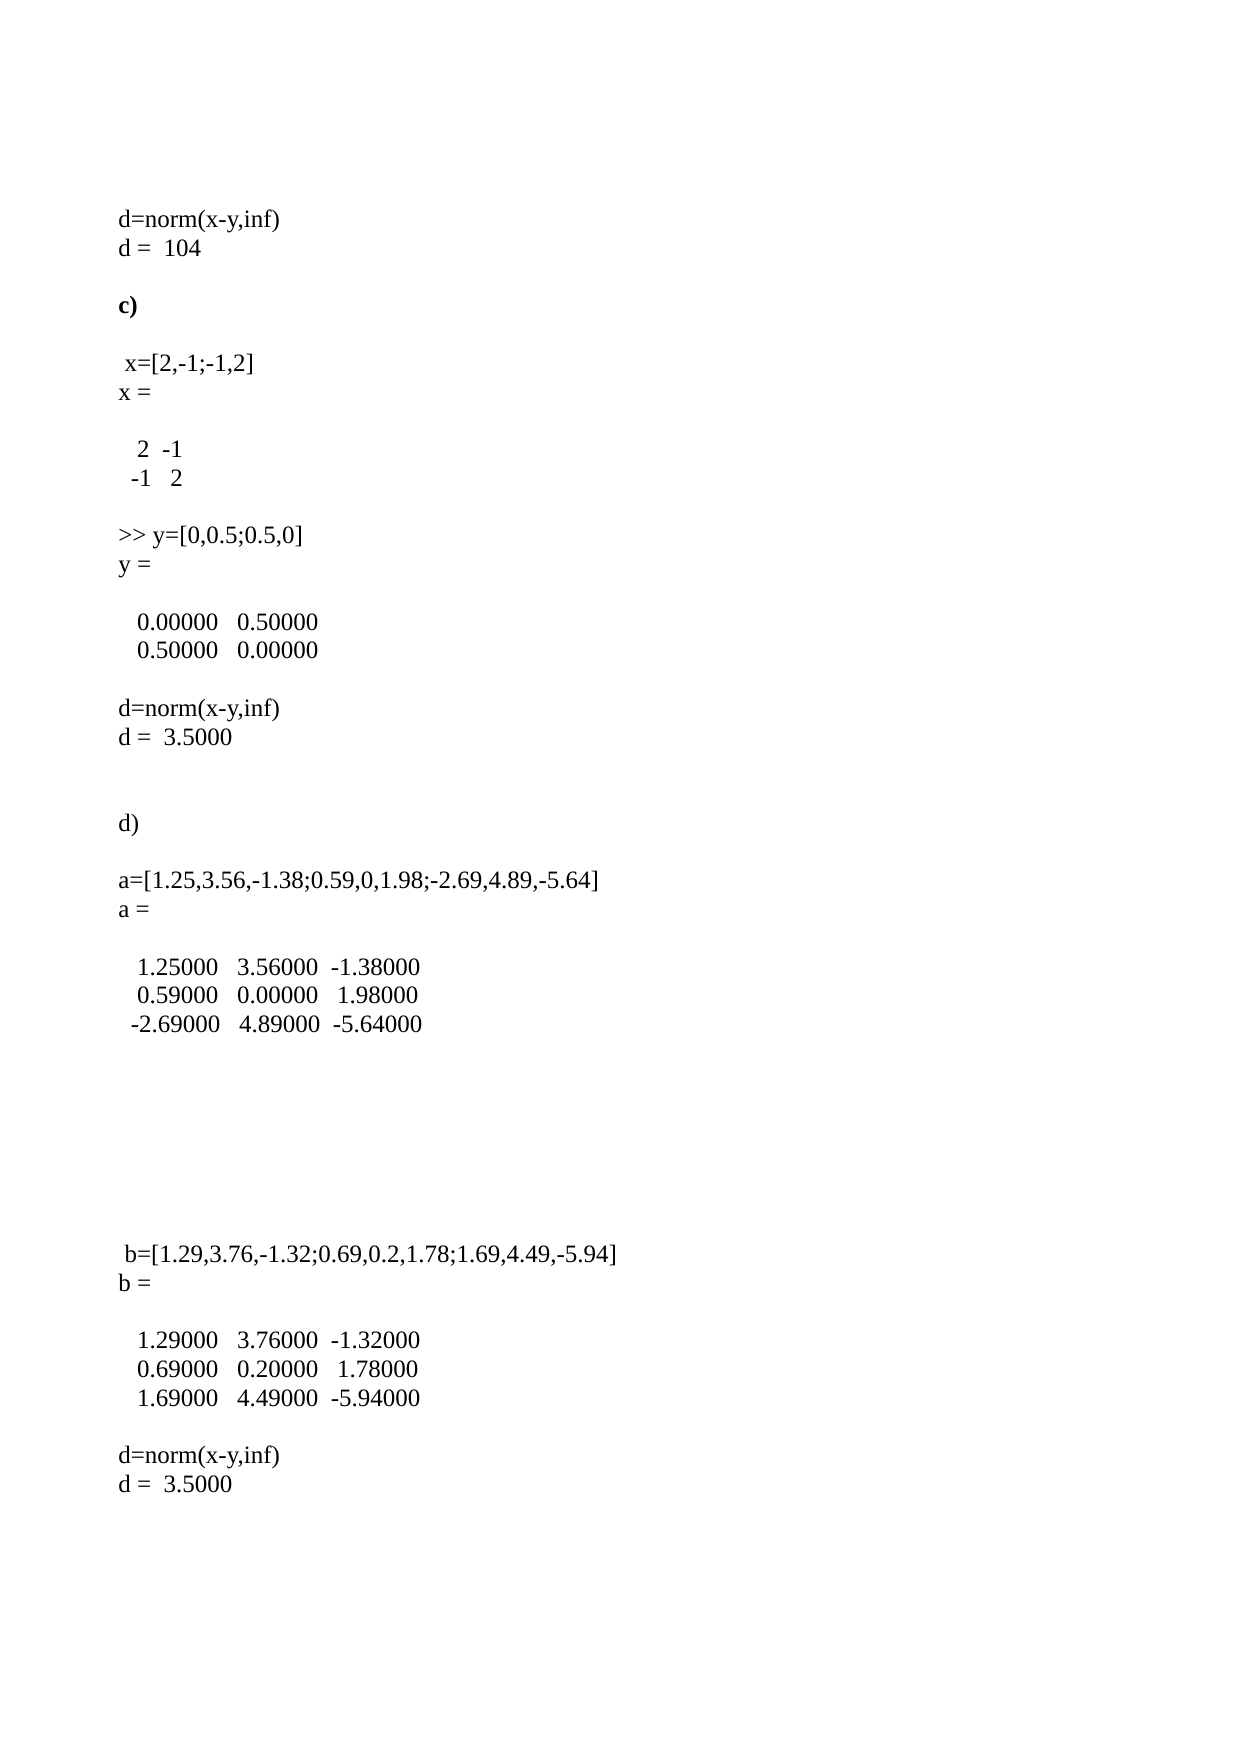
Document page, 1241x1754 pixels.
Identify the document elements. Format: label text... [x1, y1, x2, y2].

text c) [118, 291, 1122, 319]
text x=[2,-1;-1,2] [118, 348, 1122, 377]
text d = 3.5000 [118, 722, 1122, 751]
text a = [118, 894, 1122, 923]
text b=[1.29,3.76,-1.32;0.69,0.2,1.78;1.69,4.49,-5.94] [118, 1239, 1122, 1268]
text -1 2 [118, 463, 1122, 492]
text 1.69000 4.49000 -5.94000 [118, 1383, 1122, 1412]
text 1.29000 3.76000 -1.32000 [118, 1326, 1122, 1354]
text d) [118, 808, 1122, 837]
text d=norm(x-y,inf) [118, 693, 1122, 722]
text d=norm(x-y,inf) [118, 204, 1122, 233]
text 1.25000 3.56000 -1.38000 [118, 952, 1122, 981]
text y = [118, 549, 1122, 578]
text d = 3.5000 [118, 1469, 1122, 1498]
text 0.50000 0.00000 [118, 636, 1122, 664]
text x = [118, 377, 1122, 406]
text -2.69000 4.89000 -5.64000 [118, 1009, 1122, 1038]
text 0.59000 0.00000 1.98000 [118, 981, 1122, 1009]
text d = 104 [118, 233, 1122, 262]
text d=norm(x-y,inf) [118, 1441, 1122, 1469]
text b = [118, 1268, 1122, 1297]
text 0.69000 0.20000 1.78000 [118, 1354, 1122, 1383]
text >> y=[0,0.5;0.5,0] [118, 521, 1122, 549]
text 2 -1 [118, 434, 1122, 463]
text a=[1.25,3.56,-1.38;0.59,0,1.98;-2.69,4.89,-5.64] [118, 866, 1122, 894]
text 0.00000 0.50000 [118, 607, 1122, 636]
